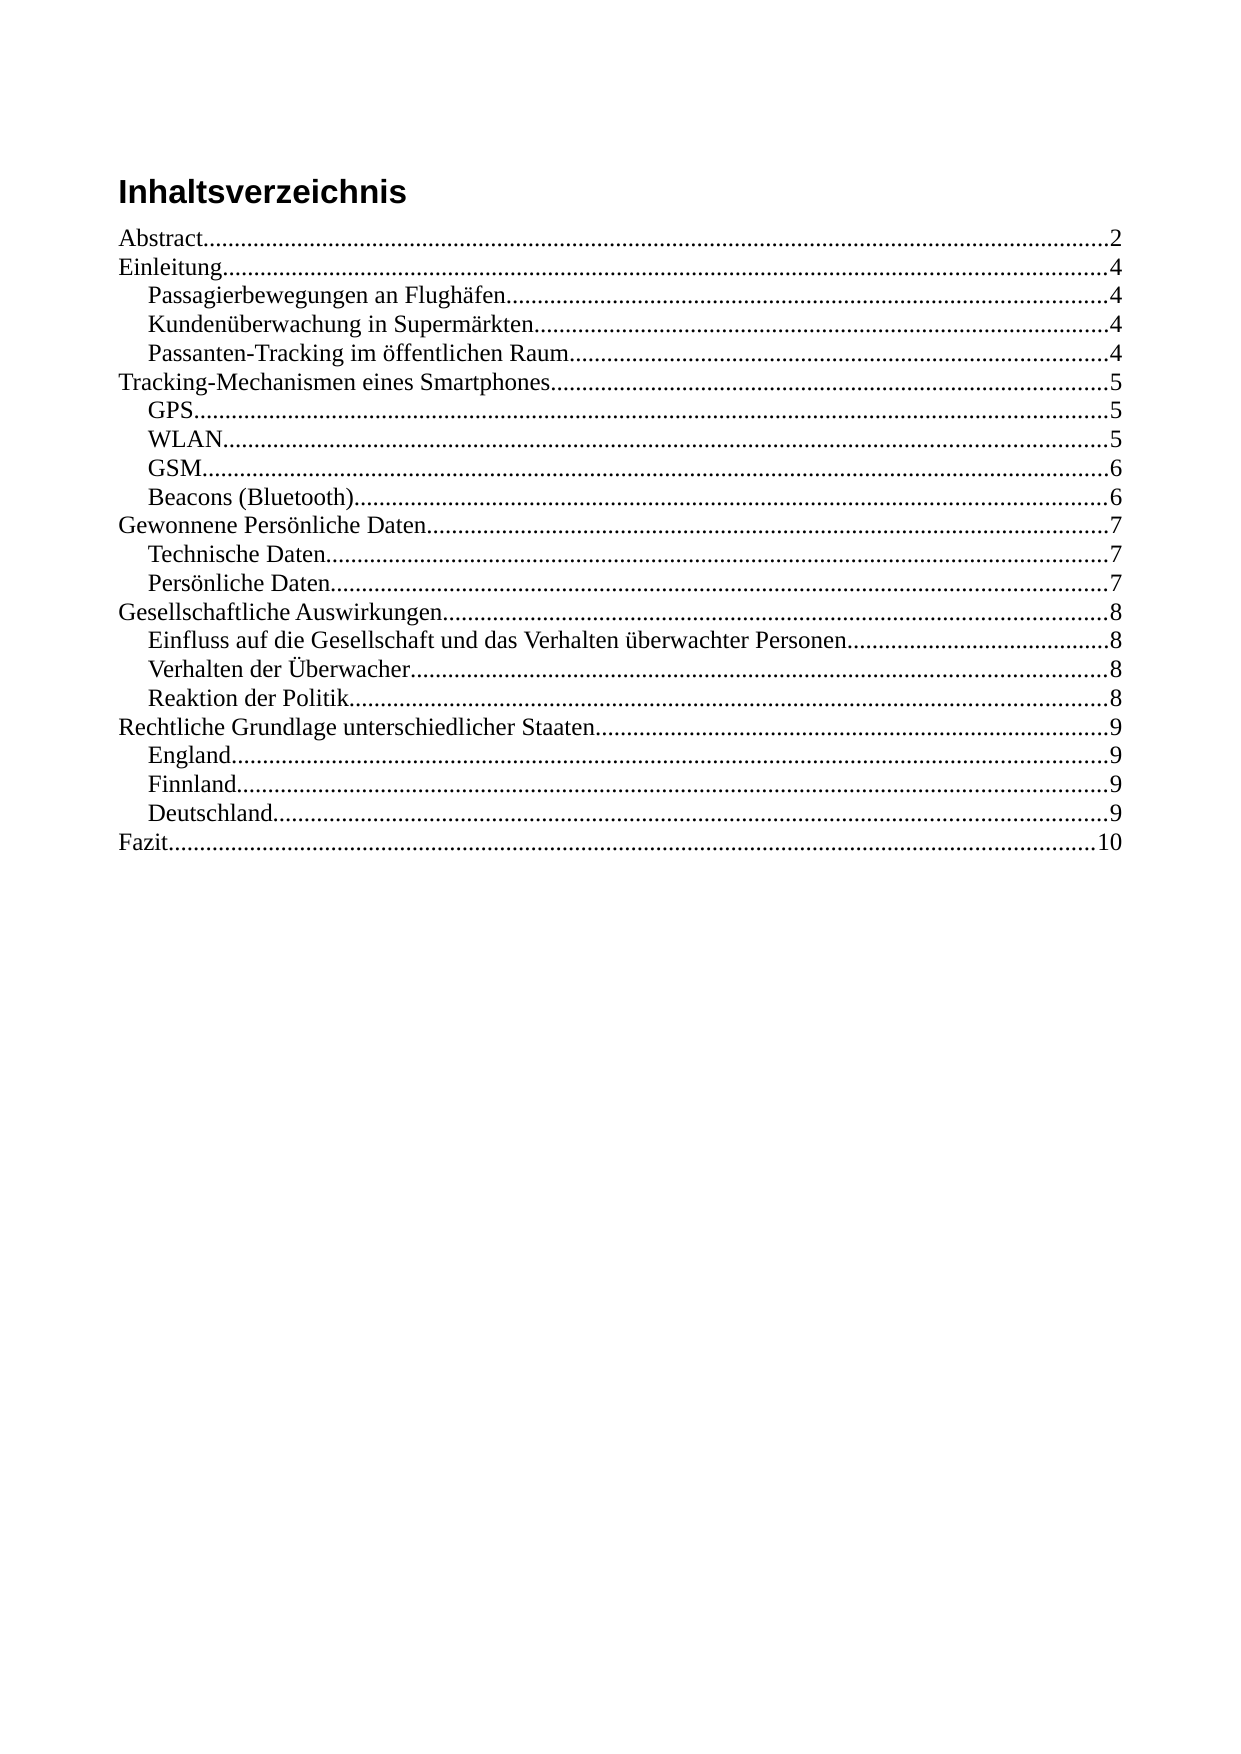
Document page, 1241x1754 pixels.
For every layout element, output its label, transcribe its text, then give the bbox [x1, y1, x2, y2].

text GSM 6 [148, 453, 1122, 482]
text Tracking-Mechanismen eines Smartphones 5 [118, 367, 1122, 395]
text Einleitung 4 [118, 252, 1122, 280]
text Gewonnene Persönliche Daten 7 [118, 510, 1122, 539]
text Finnland 9 [148, 769, 1122, 798]
text GPS 5 [148, 395, 1122, 424]
text Deutschland 9 [148, 798, 1122, 827]
text Abstract 2 [118, 223, 1122, 252]
text Persönliche Daten 7 [148, 568, 1122, 597]
text Technische Daten 7 [148, 539, 1122, 568]
text Kundenüberwachung in Supermärkten 4 [148, 309, 1122, 338]
text Rechtliche Grundlage unterschiedlicher Staaten 9 [118, 712, 1122, 740]
text Passagierbewegungen an Flughäfen 4 [148, 280, 1122, 309]
text Fazit 10 [118, 827, 1122, 855]
text Reaktion der Politik 8 [148, 683, 1122, 712]
text Beacons (Bluetooth) 6 [148, 482, 1122, 510]
text Verhalten der Überwacher 8 [148, 654, 1122, 683]
text England 9 [148, 740, 1122, 769]
text Einfluss auf die Gesellschaft und das Verhalten überwachter Personen 8 [148, 625, 1122, 654]
text Passanten-Tracking im öffentlichen Raum 4 [148, 338, 1122, 367]
text WLAN 5 [148, 424, 1122, 453]
text Gesellschaftliche Auswirkungen 8 [118, 597, 1122, 625]
subtitle Inhaltsverzeichnis [118, 172, 1122, 210]
